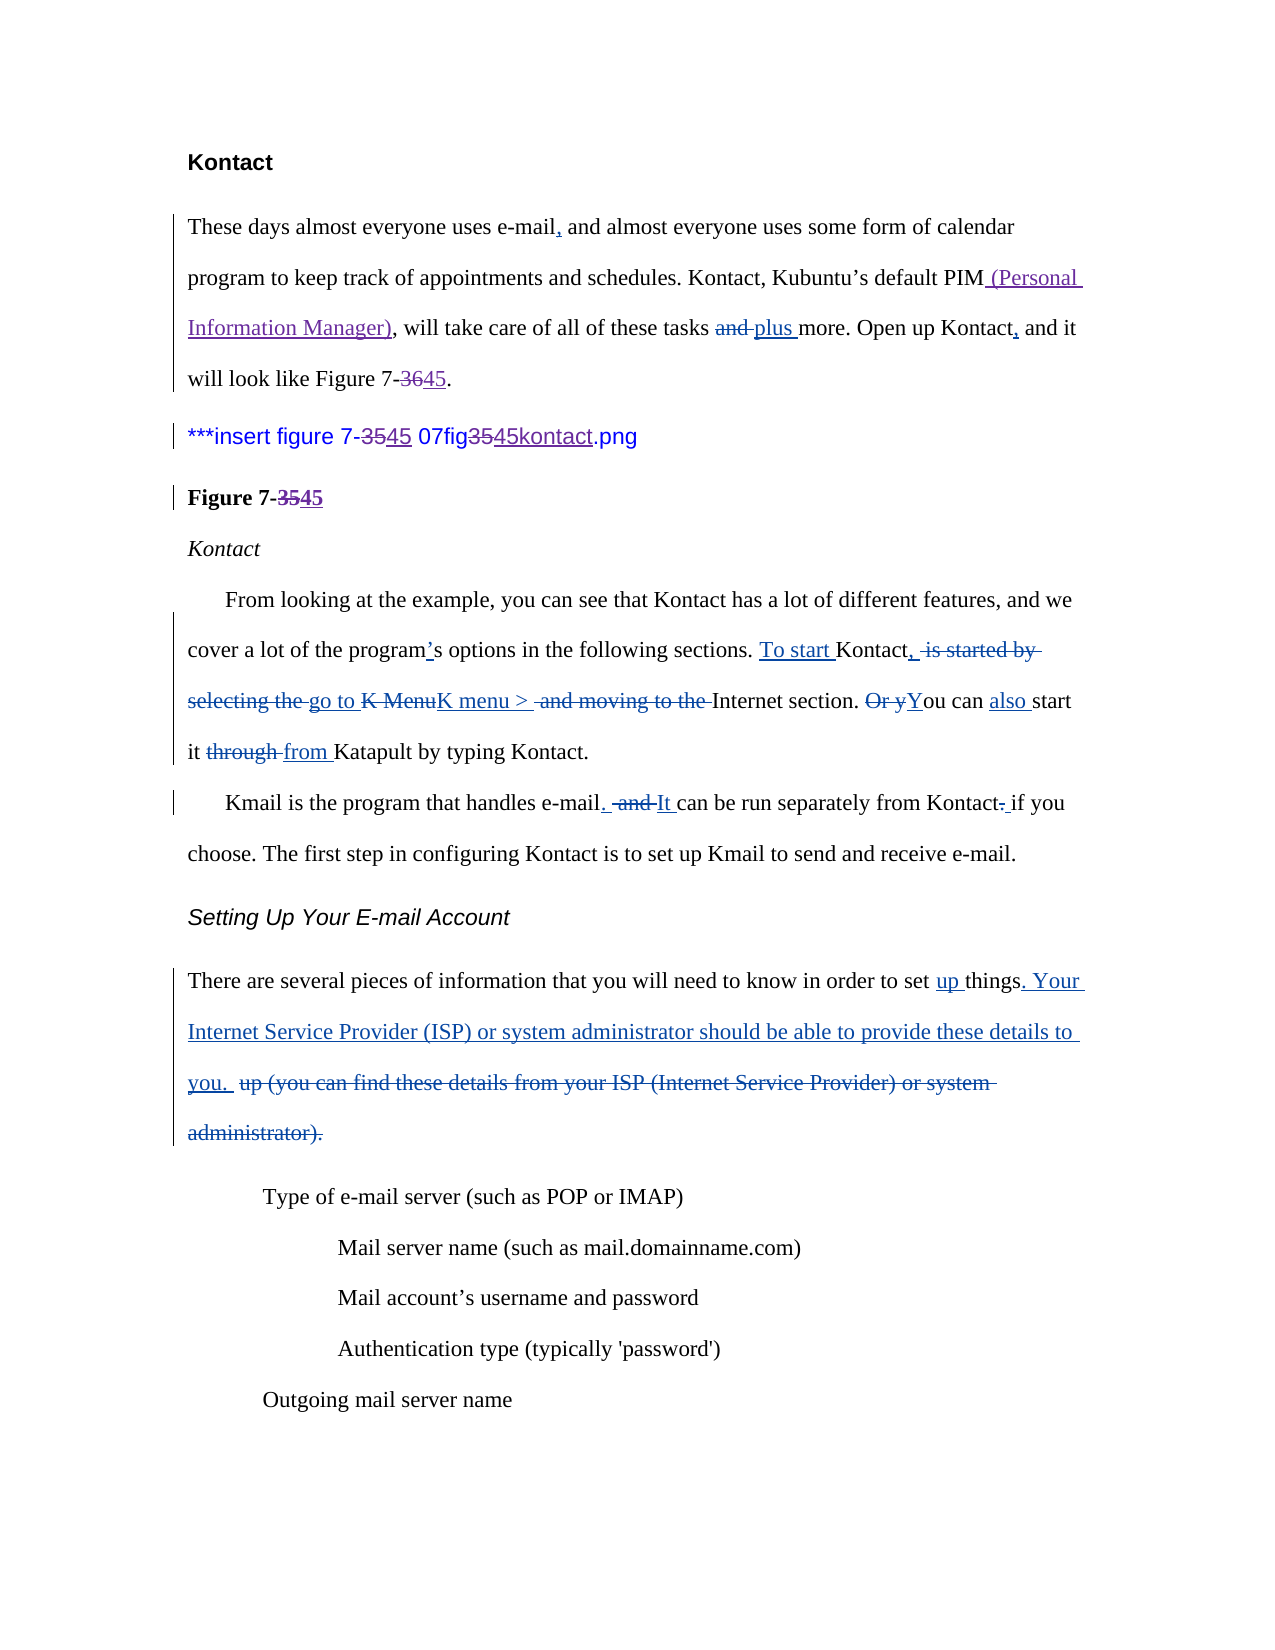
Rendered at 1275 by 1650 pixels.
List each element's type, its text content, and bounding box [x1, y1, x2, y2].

text Figure 7-45 [187, 485, 1087, 510]
text Type of e-mail server (such as POP or IMAP) [187, 1184, 1012, 1209]
text Mail account’s username and password [262, 1285, 1012, 1311]
text These days almost everyone uses e-mail, and almost everyone uses some form of calendar program to keep track of appointments and schedules. Kontact, Kubuntu’s default PIM (Personal Information Manager), will take care of all of these tasks plus more. Open up Kontact, and it will look like Figure 7-45. [187, 214, 1087, 392]
text Setting Up Your E-mail Account [187, 904, 1087, 930]
text Kontact [187, 536, 1087, 561]
text From looking at the example, you can see that Kontact has a lot of different features, and we cover a lot of the program’s options in the following sections. To start Kontact, go to K menu > Internet section. You can also start it from Katapult by typing Kontact. [187, 587, 1087, 764]
text Kmail is the program that handles e-mail. It can be run separately from Kontact if you choose. The first step in configuring Kontact is to set up Kmail to send and receive e-mail. [187, 790, 1087, 866]
text Authentication type (typically 'password') [262, 1336, 1012, 1362]
text ***insert figure 7-45 07fig45kontact.png [187, 423, 1087, 449]
text Outgoing mail server name [187, 1387, 1012, 1412]
text Kontact [187, 150, 1087, 176]
text There are several pieces of information that you will need to know in order to set up things. Your Internet Service Provider (ISP) or system administrator should be able to provide these details to you. [187, 968, 1087, 1146]
text Mail server name (such as mail.domainname.com) [262, 1234, 1012, 1260]
